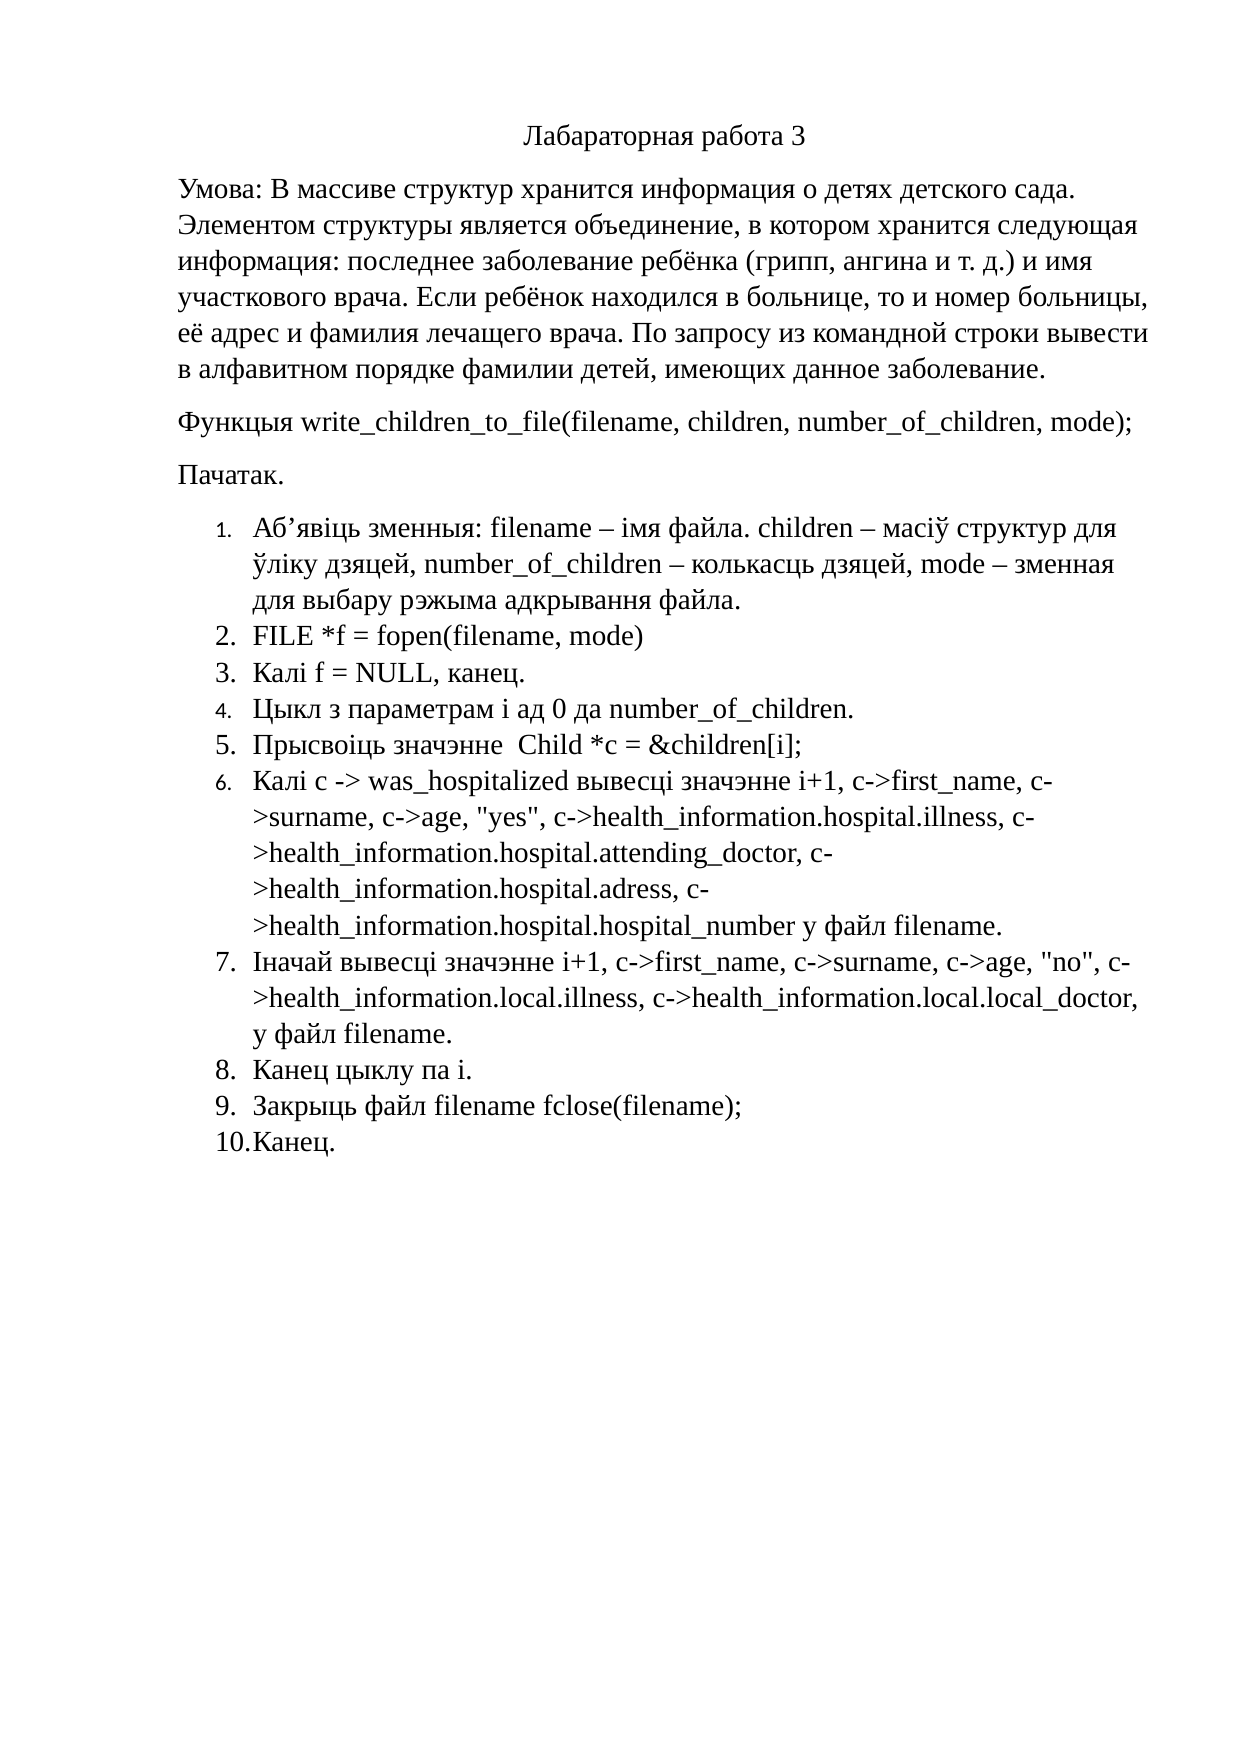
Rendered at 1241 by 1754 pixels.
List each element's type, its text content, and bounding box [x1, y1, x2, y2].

text Умова: В массиве структур хранится информация о детях детского сада. Элементом структуры является объединение, в котором хранится следующая информация: последнее заболевание ребёнка (грипп, ангина и т. д.) и имя участкового врача. Если ребёнок находился в больнице, то и номер больницы, её адрес и фамилия лечащего врача. По запросу из командной строки вывести в алфавитном порядке фамилии детей, имеющих данное заболевание. [177, 171, 1152, 385]
list FILE *f = fopen(filename, mode) [215, 618, 1152, 652]
list Прысвоіць значэнне Child *c = &children[i]; [215, 727, 1152, 761]
text Лабараторная работа 3 [177, 118, 1152, 152]
text Функцыя write_children_to_file(filename, children, number_of_children, mode); [177, 404, 1152, 438]
list Закрыць файл filename fclose(filename); [215, 1088, 1152, 1122]
list Цыкл з параметрам i ад 0 да number_of_children. [215, 691, 1152, 724]
list Канец. [215, 1124, 1152, 1158]
list Канец цыклу па і. [215, 1052, 1152, 1086]
list Іначай вывесці значэнне i+1, c->first_name, c->surname, c->age, "no", c->health_information.local.illness, c->health_information.local.local_doctor, у файл filename. [215, 944, 1152, 1050]
text Пачатак. [177, 457, 1152, 491]
list Калі f = NULL, канец. [215, 655, 1152, 688]
list Калі c -> was_hospitalized вывесці значэнне i+1, c->first_name, c->surname, c->age, "yes", c->health_information.hospital.illness, c->health_information.hospital.attending_doctor, c->health_information.hospital.adress, c->health_information.hospital.hospital_number у файл filename. [215, 763, 1152, 941]
list Аб’явіць зменныя: filename – імя файла. children – масіў структур для ўліку дзяцей, number_of_children – колькасць дзяцей, mode – зменная для выбару рэжыма адкрывання файла. [215, 510, 1152, 616]
